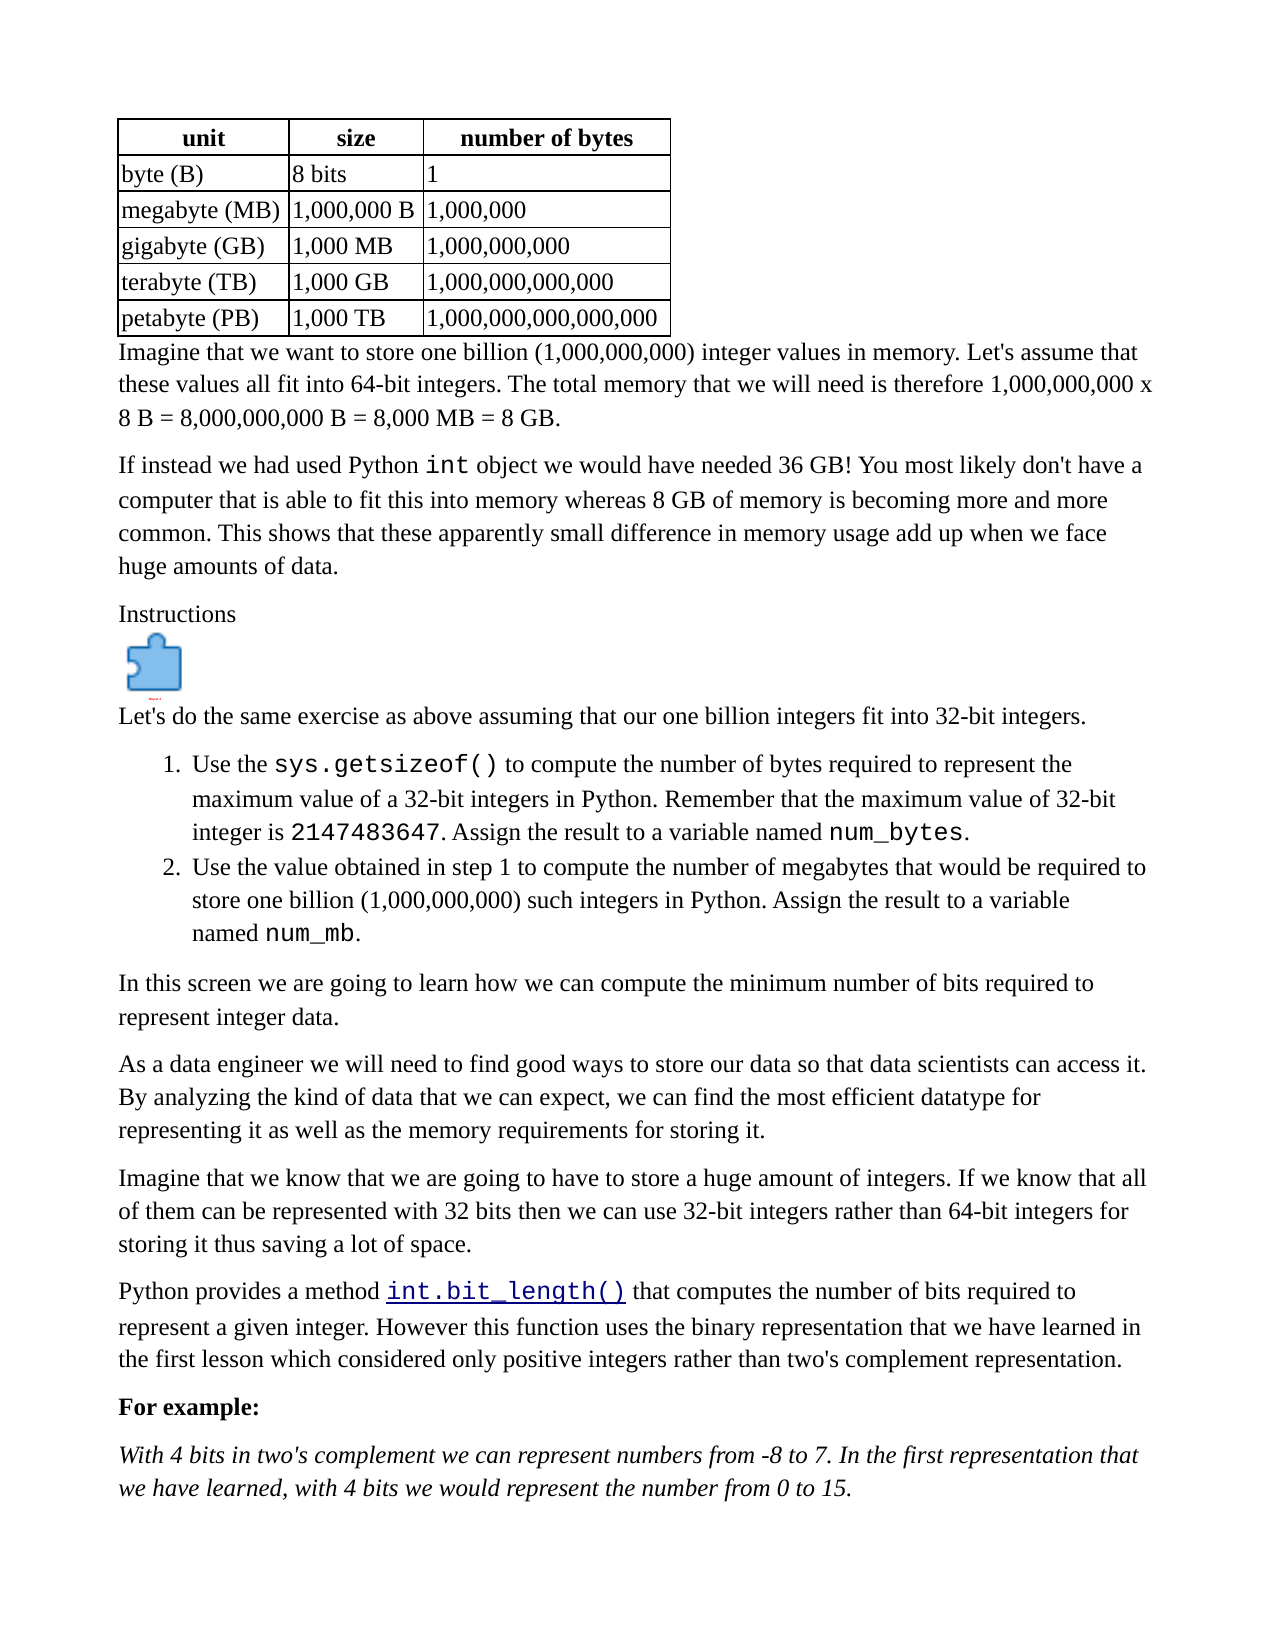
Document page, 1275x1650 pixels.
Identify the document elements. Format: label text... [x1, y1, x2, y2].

table_header number of bytes [424, 120, 670, 154]
list Use the sys.getsizeof() to compute the number of bytes required to represent the maximum value of a 32-bit integers in Python. Remember that the maximum value of 32-bit integer is 2147483647. Assign the result to a variable named num_bytes. [162, 749, 1157, 848]
table_cell 1,000 GB [290, 264, 423, 299]
text Imagine that we want to store one billion (1,000,000,000) integer values in memory. Let's assume that these values all fit into 64-bit integers. The total memory that we will need is therefore 1,000,000,000 x 8 B = 8,000,000,000 B = 8,000 MB = 8 GB. [118, 337, 1157, 431]
table_cell megabyte (MB) [119, 192, 288, 227]
table_cell 1,000,000 [424, 192, 670, 227]
table_cell 1,000,000,000,000,000 [424, 301, 670, 335]
table_cell 1,000 MB [290, 228, 423, 263]
table_cell 1 [424, 156, 670, 190]
table_header size [290, 120, 423, 154]
text Let's do the same exercise as above assuming that our one billion integers fit into 32-bit integers. [118, 701, 1157, 730]
text For example: [118, 1392, 1157, 1421]
table_cell 8 bits [290, 156, 423, 190]
table_header unit [119, 120, 288, 154]
table_cell 1,000 TB [290, 301, 423, 335]
text With 4 bits in two's complement we can represent numbers from -8 to 7. In the first representation that we have learned, with 4 bits we would represent the number from 0 to 15. [118, 1440, 1157, 1502]
table_cell 1,000,000,000,000 [424, 264, 670, 299]
table_cell gigabyte (GB) [119, 228, 288, 263]
text Instructions [118, 599, 1157, 628]
text Imagine that we know that we are going to have to store a huge amount of integers. If we know that all of them can be represented with 32 bits then we can use 32-bit integers rather than 64-bit integers for storing it thus saving a lot of space. [118, 1163, 1157, 1258]
table_cell terabyte (TB) [119, 264, 288, 299]
table_cell byte (B) [119, 156, 288, 190]
text In this screen we are going to learn how we can compute the minimum number of bits required to represent integer data. [118, 968, 1157, 1030]
text If instead we had used Python int object we would have needed 36 GB! You most likely don't have a computer that is able to fit this into memory whereas 8 GB of memory is becoming more and more common. This shows that these apparently small difference in memory usage add up when we face huge amounts of data. [118, 450, 1157, 580]
table_cell petabyte (PB) [119, 301, 288, 335]
text Python provides a method int.bit_length() that computes the number of bits required to represent a given integer. However this function uses the binary representation that we have learned in the first lesson which considered only positive integers rather than two's complement representation. [118, 1276, 1157, 1373]
table_cell 1,000,000,000 [424, 228, 670, 263]
list Use the value obtained in step 1 to compute the number of megabytes that would be required to store one billion (1,000,000,000) such integers in Python. Assign the result to a variable named num_mb. [162, 852, 1157, 949]
text As a data engineer we will need to find good ways to store our data so that data scientists can access it. By analyzing the kind of data that we can expect, we can find the most efficient datatype for representing it as well as the memory requirements for storing it. [118, 1049, 1157, 1144]
table_cell 1,000,000 B [290, 192, 423, 227]
